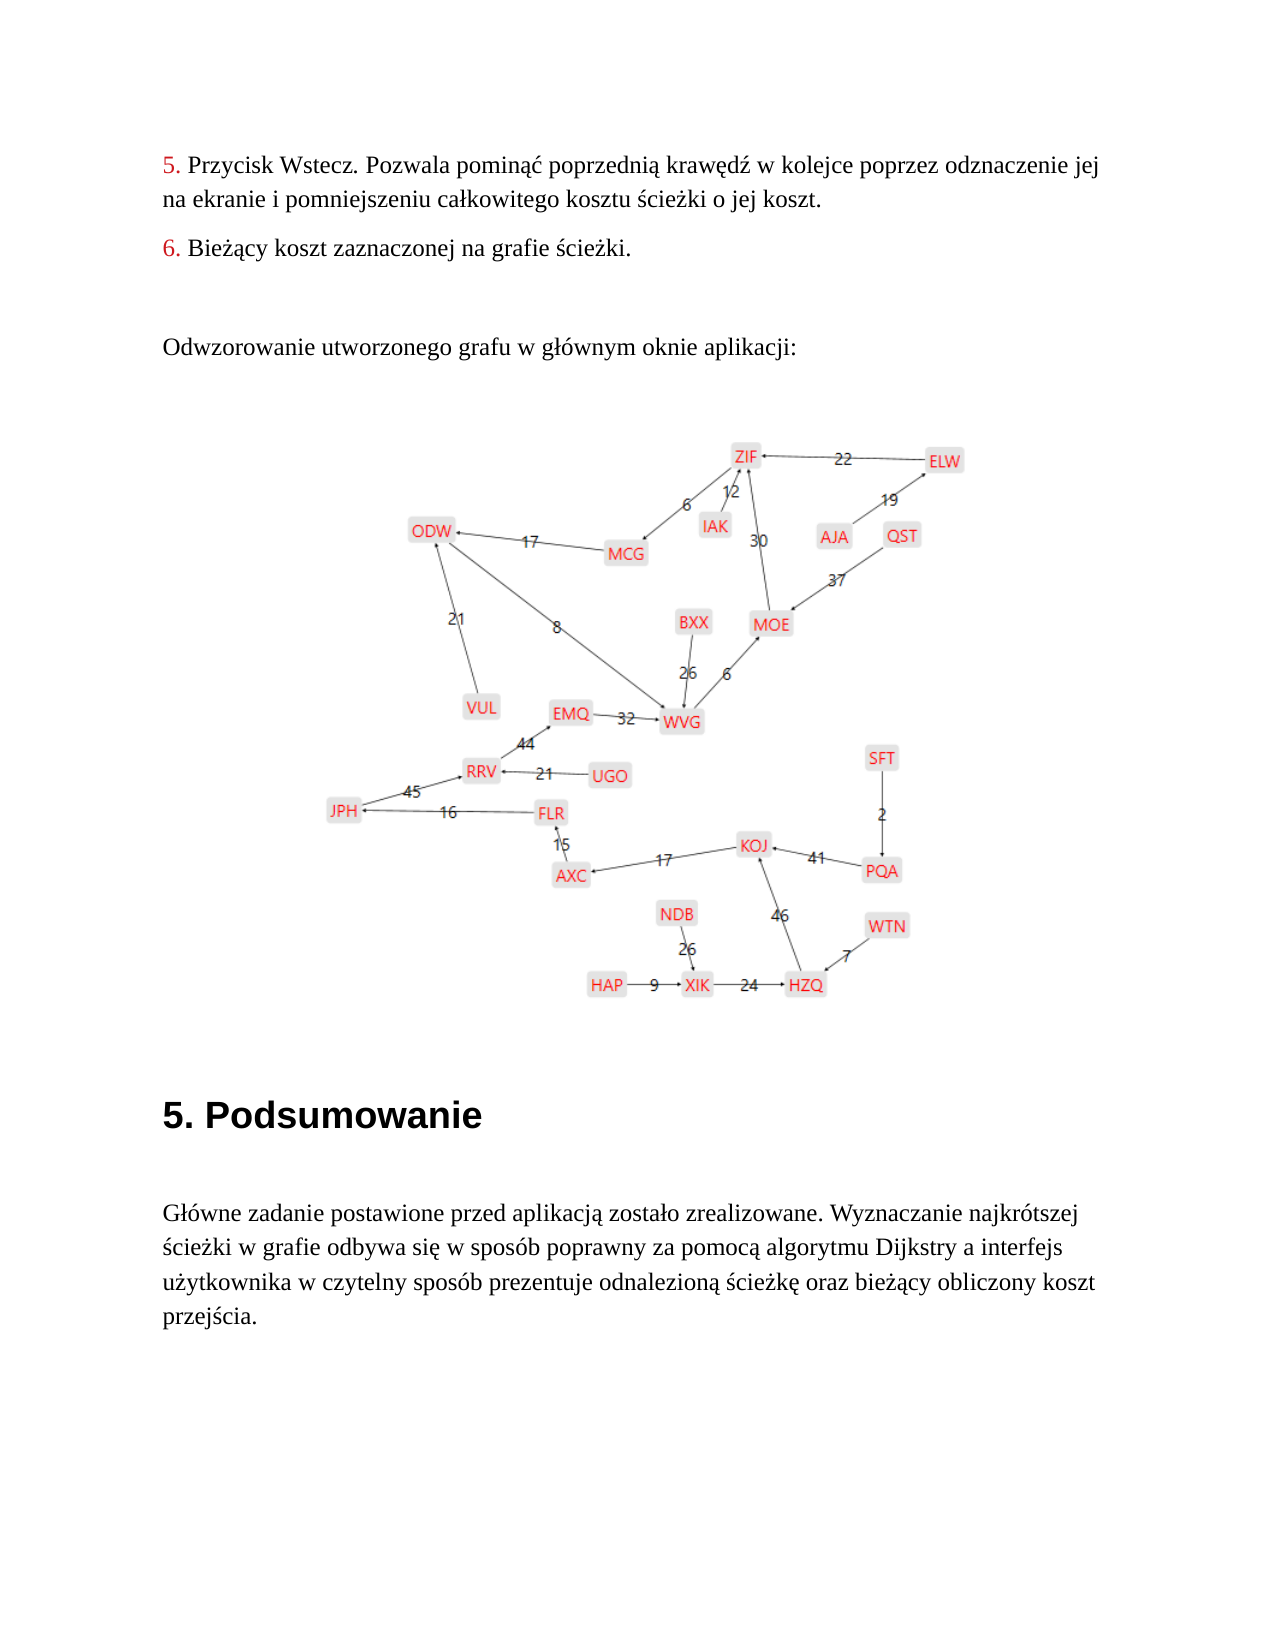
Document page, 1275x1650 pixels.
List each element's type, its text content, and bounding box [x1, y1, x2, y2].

text 6. Bieżący koszt zaznaczonej na grafie ścieżki. [162, 233, 1127, 262]
picture [317, 429, 972, 1008]
text Główne zadanie postawione przed aplikacją zostało zrealizowane. Wyznaczanie najkrótszej ścieżki w grafie odbywa się w sposób poprawny za pomocą algorytmu Dijkstry a interfejs użytkownika w czytelny sposób prezentuje odnalezioną ścieżkę oraz bieżący obliczony koszt przejścia. [162, 1198, 1127, 1330]
text Odwzorowanie utworzonego grafu w głównym oknie aplikacji: [162, 332, 1127, 360]
subtitle 5. Podsumowanie [162, 1093, 1127, 1136]
text 5. Przycisk Wstecz. Pozwala pominąć poprzednią krawędź w kolejce poprzez odznaczenie jej na ekranie i pomniejszeniu całkowitego kosztu ścieżki o jej koszt. [162, 150, 1127, 213]
